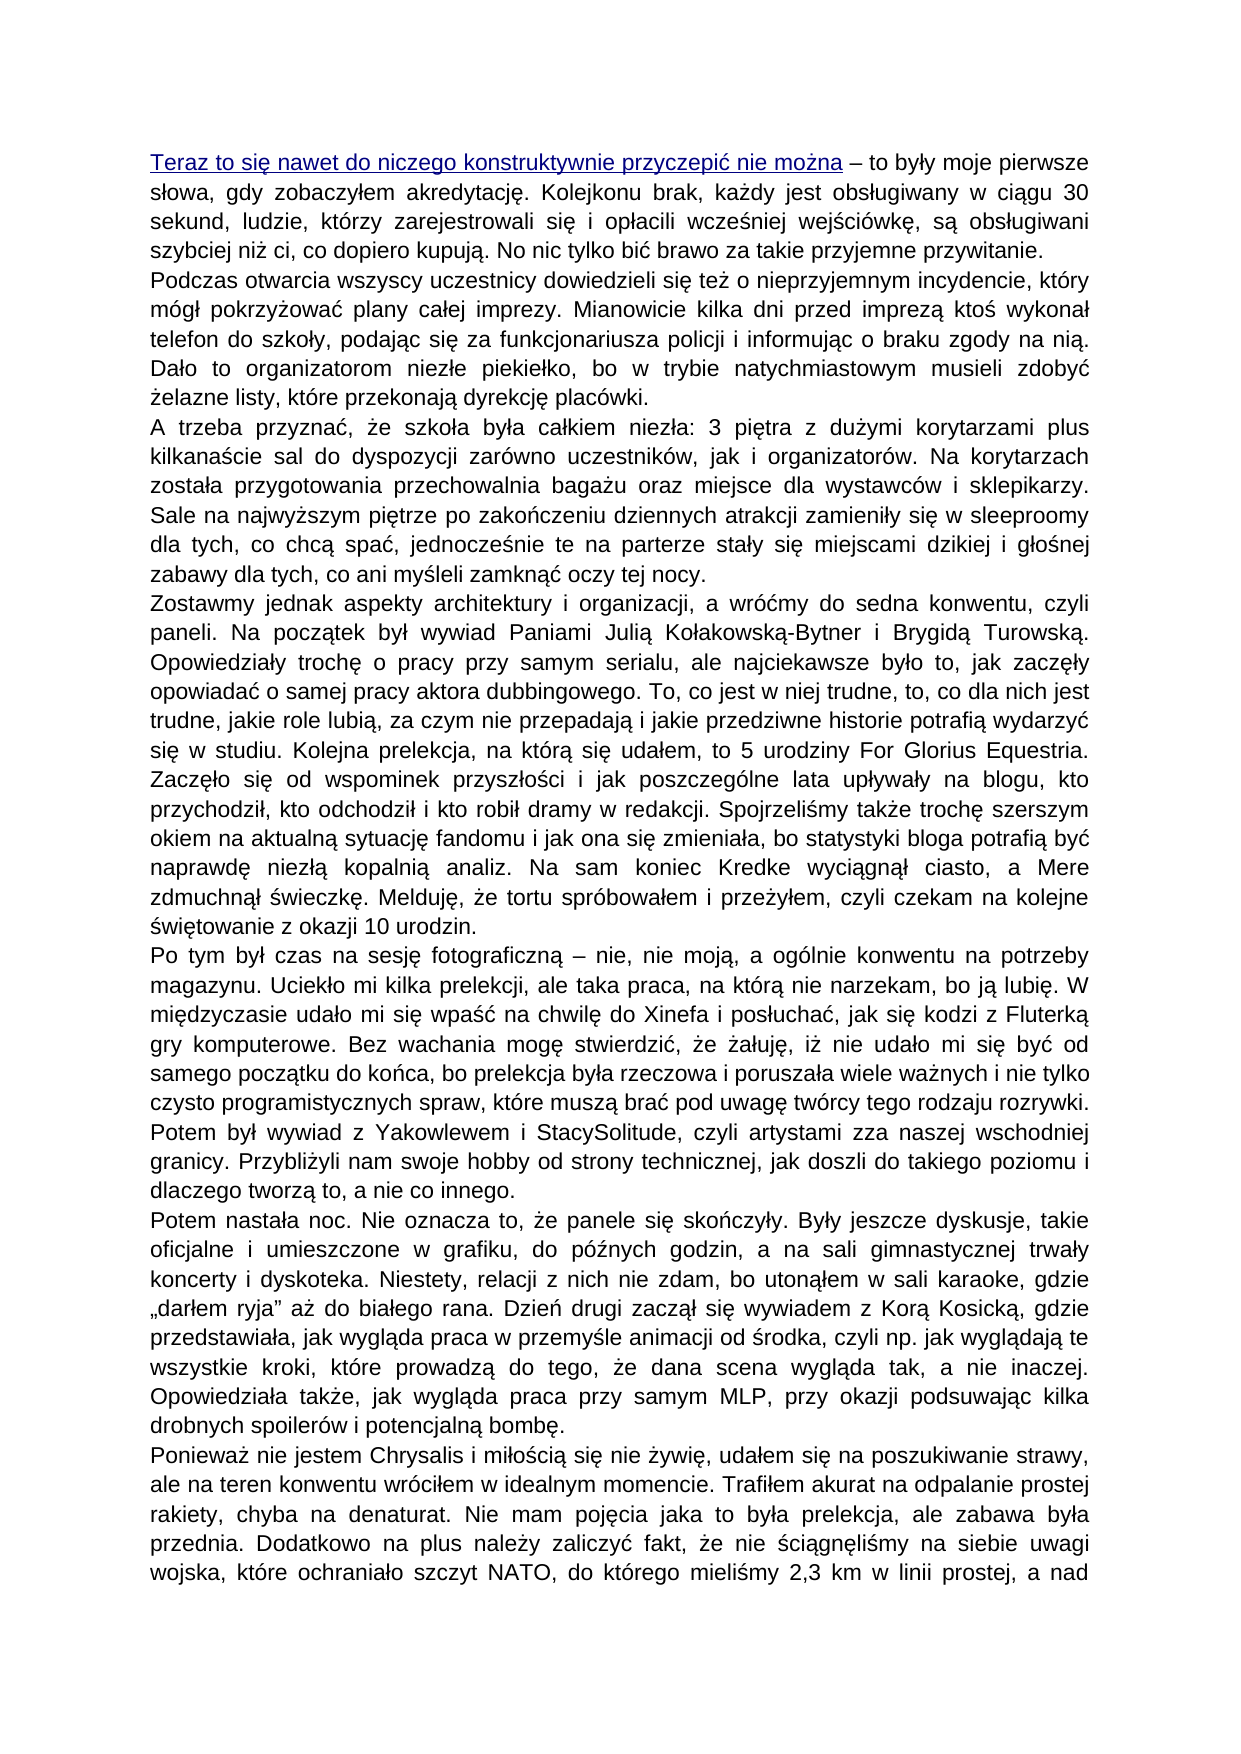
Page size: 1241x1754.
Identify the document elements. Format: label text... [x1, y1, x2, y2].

text Podczas otwarcia wszyscy uczestnicy dowiedzieli się też o nieprzyjemnym incydencie, który mógł pokrzyżować plany całej imprezy. Mianowicie kilka dni przed imprezą ktoś wykonał telefon do szkoły, podając się za funkcjonariusza policji i informując o braku zgody na nią. Dało to organizatorom niezłe piekiełko, bo w trybie natychmiastowym musieli zdobyć żelazne listy, które przekonają dyrekcję placówki. [150, 267, 1090, 411]
text Po tym był czas na sesję fotograficzną – nie, nie moją, a ogólnie konwentu na potrzeby magazynu. Uciekło mi kilka prelekcji, ale taka praca, na którą nie narzekam, bo ją lubię. W międzyczasie udało mi się wpaść na chwilę do Xinefa i posłuchać, jak się kodzi z Fluterką gry komputerowe. Bez wachania mogę stwierdzić, że żałuję, iż nie udało mi się być od samego początku do końca, bo prelekcja była rzeczowa i poruszała wiele ważnych i nie tylko czysto programistycznych spraw, które muszą brać pod uwagę twórcy tego rodzaju rozrywki. Potem był wywiad z Yakowlewem i StacySolitude, czyli artystami zza naszej wschodniej granicy. Przybliżyli nam swoje hobby od strony technicznej, jak doszli do takiego poziomu i dlaczego tworzą to, a nie co innego. [150, 943, 1090, 1204]
text Zostawmy jednak aspekty architektury i organizacji, a wróćmy do sedna konwentu, czyli paneli. Na początek był wywiad Paniami Julią Kołakowską-Bytner i Brygidą Turowską. Opowiedziały trochę o pracy przy samym serialu, ale najciekawsze było to, jak zaczęły opowiadać o samej pracy aktora dubbingowego. To, co jest w niej trudne, to, co dla nich jest trudne, jakie role lubią, za czym nie przepadają i jakie przedziwne historie potrafią wydarzyć się w studiu. Kolejna prelekcja, na którą się udałem, to 5 urodziny For Glorius Equestria. Zaczęło się od wspominek przyszłości i jak poszczególne lata upływały na blogu, kto przychodził, kto odchodził i kto robił dramy w redakcji. Spojrzeliśmy także trochę szerszym okiem na aktualną sytuację fandomu i jak ona się zmieniała, bo statystyki bloga potrafią być naprawdę niezłą kopalnią analiz. Na sam koniec Kredke wyciągnął ciasto, a Mere zdmuchnął świeczkę. Melduję, że tortu spróbowałem i przeżyłem, czyli czekam na kolejne świętowanie z okazji 10 urodzin. [150, 591, 1090, 939]
text Potem nastała noc. Nie oznacza to, że panele się skończyły. Były jeszcze dyskusje, takie oficjalne i umieszczone w grafiku, do późnych godzin, a na sali gimnastycznej trwały koncerty i dyskoteka. Niestety, relacji z nich nie zdam, bo utonąłem w sali karaoke, gdzie „darłem ryja” aż do białego rana. Dzień drugi zaczął się wywiadem z Korą Kosicką, gdzie przedstawiała, jak wygląda praca w przemyśle animacji od środka, czyli np. jak wyglądają te wszystkie kroki, które prowadzą do tego, że dana scena wygląda tak, a nie inaczej. Opowiedziała także, jak wygląda praca przy samym MLP, przy okazji podsuwając kilka drobnych spoilerów i potencjalną bombę. [150, 1207, 1090, 1439]
text Ponieważ nie jestem Chrysalis i miłością się nie żywię, udałem się na poszukiwanie strawy, ale na teren konwentu wróciłem w idealnym momencie. Trafiłem akurat na odpalanie prostej rakiety, chyba na denaturat. Nie mam pojęcia jaka to była prelekcja, ale zabawa była przednia. Dodatkowo na plus należy zaliczyć fakt, że nie ściągnęliśmy na siebie uwagi wojska, które ochraniało szczyt NATO, do którego mieliśmy 2,3 km w linii prostej, a nad [150, 1442, 1090, 1586]
text A trzeba przyznać, że szkoła była całkiem niezła: 3 piętra z dużymi korytarzami plus kilkanaście sal do dyspozycji zarówno uczestników, jak i organizatorów. Na korytarzach została przygotowania przechowalnia bagażu oraz miejsce dla wystawców i sklepikarzy. Sale na najwyższym piętrze po zakończeniu dziennych atrakcji zamieniły się w sleeproomy dla tych, co chcą spać, jednocześnie te na parterze stały się miejscami dzikiej i głośnej zabawy dla tych, co ani myśleli zamknąć oczy tej nocy. [150, 414, 1090, 587]
text Teraz to się nawet do niczego konstruktywnie przyczepić nie można – to były moje pierwsze słowa, gdy zobaczyłem akredytację. Kolejkonu brak, każdy jest obsługiwany w ciągu 30 sekund, ludzie, którzy zarejestrowali się i opłacili wcześniej wejściówkę, są obsługiwani szybciej niż ci, co dopiero kupują. No nic tylko bić brawo za takie przyjemne przywitanie. [150, 150, 1090, 264]
